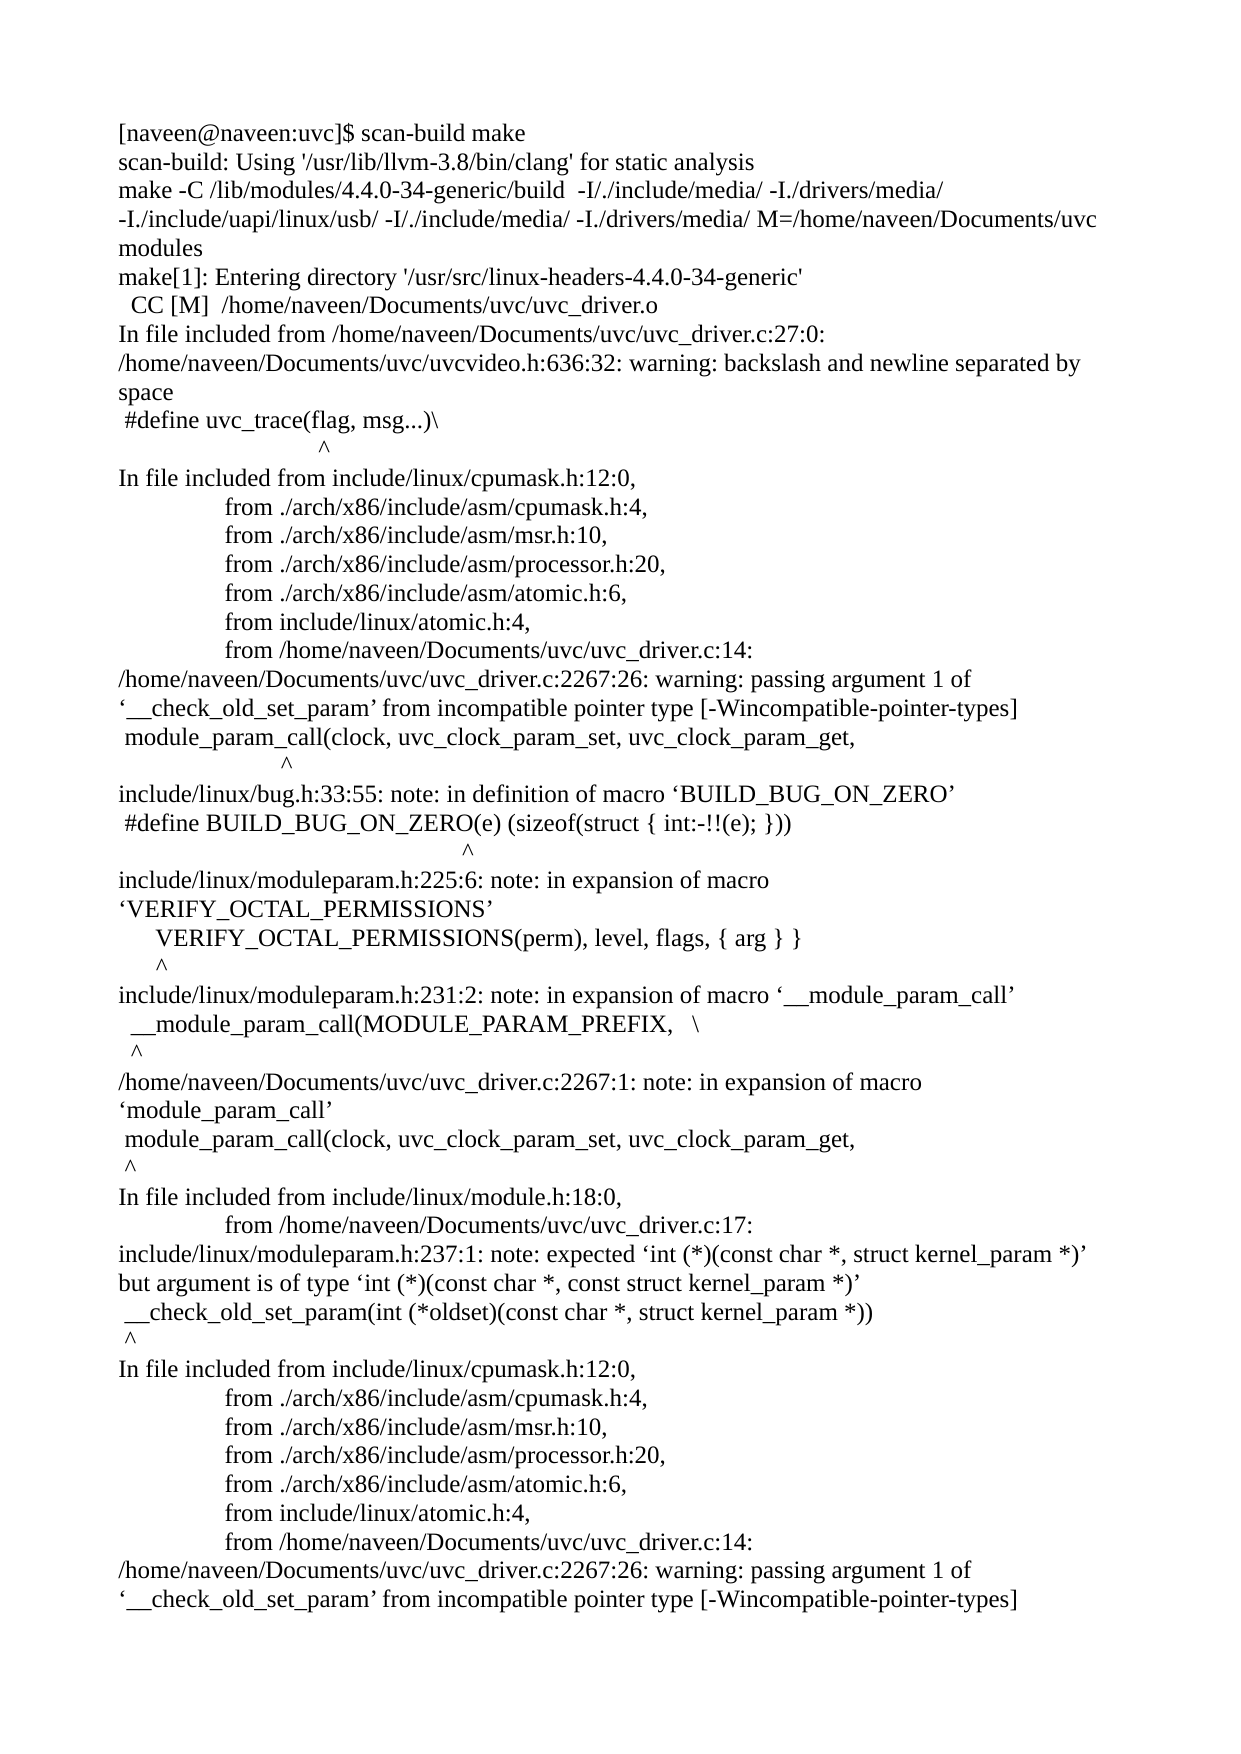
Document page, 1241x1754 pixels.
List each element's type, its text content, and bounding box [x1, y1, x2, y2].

text In file included from include/linux/cpumask.h:12:0, [118, 463, 1122, 492]
text from /home/naveen/Documents/uvc/uvc_driver.c:14: [118, 636, 1122, 664]
text from ./arch/x86/include/asm/cpumask.h:4, [118, 492, 1122, 521]
text include/linux/moduleparam.h:225:6: note: in expansion of macro ‘VERIFY_OCTAL_PERMISSIONS’ [118, 866, 1122, 923]
text from /home/naveen/Documents/uvc/uvc_driver.c:14: [118, 1527, 1122, 1556]
text include/linux/moduleparam.h:237:1: note: expected ‘int (*)(const char *, struct kernel_param *)’ but argument is of type ‘int (*)(const char *, const struct kernel_param *)’ [118, 1239, 1122, 1297]
text CC [M] /home/naveen/Documents/uvc/uvc_driver.o [118, 291, 1122, 319]
text #define uvc_trace(flag, msg...)\ [118, 406, 1122, 434]
text from include/linux/atomic.h:4, [118, 1498, 1122, 1527]
text from ./arch/x86/include/asm/atomic.h:6, [118, 578, 1122, 607]
text scan-build: Using '/usr/lib/llvm-3.8/bin/clang' for static analysis [118, 147, 1122, 176]
text module_param_call(clock, uvc_clock_param_set, uvc_clock_param_get, [118, 722, 1122, 751]
text __module_param_call(MODULE_PARAM_PREFIX, \ [118, 1009, 1122, 1038]
text In file included from /home/naveen/Documents/uvc/uvc_driver.c:27:0: [118, 319, 1122, 348]
text include/linux/bug.h:33:55: note: in definition of macro ‘BUILD_BUG_ON_ZERO’ [118, 779, 1122, 808]
text from ./arch/x86/include/asm/msr.h:10, [118, 521, 1122, 549]
text from ./arch/x86/include/asm/atomic.h:6, [118, 1469, 1122, 1498]
text ^ [118, 751, 1122, 779]
text from /home/naveen/Documents/uvc/uvc_driver.c:17: [118, 1211, 1122, 1239]
text In file included from include/linux/cpumask.h:12:0, [118, 1354, 1122, 1383]
text from include/linux/atomic.h:4, [118, 607, 1122, 636]
text /home/naveen/Documents/uvc/uvc_driver.c:2267:1: note: in expansion of macro ‘module_param_call’ [118, 1067, 1122, 1124]
text /home/naveen/Documents/uvc/uvc_driver.c:2267:26: warning: passing argument 1 of ‘__check_old_set_param’ from incompatible pointer type [-Wincompatible-pointer-types] [118, 1556, 1122, 1613]
text ^ [118, 952, 1122, 981]
text ^ [118, 1326, 1122, 1354]
text make -C /lib/modules/4.4.0-34-generic/build -I/./include/media/ -I./drivers/media/ -I./include/uapi/linux/usb/ -I/./include/media/ -I./drivers/media/ M=/home/naveen/Documents/uvc modules [118, 176, 1122, 262]
text __check_old_set_param(int (*oldset)(const char *, struct kernel_param *)) [118, 1297, 1122, 1326]
text from ./arch/x86/include/asm/processor.h:20, [118, 1441, 1122, 1469]
text /home/naveen/Documents/uvc/uvcvideo.h:636:32: warning: backslash and newline separated by space [118, 348, 1122, 406]
text module_param_call(clock, uvc_clock_param_set, uvc_clock_param_get, [118, 1124, 1122, 1153]
text #define BUILD_BUG_ON_ZERO(e) (sizeof(struct { int:-!!(e); })) [118, 808, 1122, 837]
text /home/naveen/Documents/uvc/uvc_driver.c:2267:26: warning: passing argument 1 of ‘__check_old_set_param’ from incompatible pointer type [-Wincompatible-pointer-types] [118, 664, 1122, 722]
text include/linux/moduleparam.h:231:2: note: in expansion of macro ‘__module_param_call’ [118, 981, 1122, 1009]
text ^ [118, 837, 1122, 866]
text from ./arch/x86/include/asm/msr.h:10, [118, 1412, 1122, 1441]
text VERIFY_OCTAL_PERMISSIONS(perm), level, flags, { arg } } [118, 923, 1122, 952]
text from ./arch/x86/include/asm/cpumask.h:4, [118, 1383, 1122, 1412]
text ^ [118, 434, 1122, 463]
text ^ [118, 1153, 1122, 1182]
text ^ [118, 1038, 1122, 1067]
text In file included from include/linux/module.h:18:0, [118, 1182, 1122, 1211]
text from ./arch/x86/include/asm/processor.h:20, [118, 549, 1122, 578]
text [naveen@naveen:uvc]$ scan-build make [118, 118, 1122, 147]
text make[1]: Entering directory '/usr/src/linux-headers-4.4.0-34-generic' [118, 262, 1122, 291]
